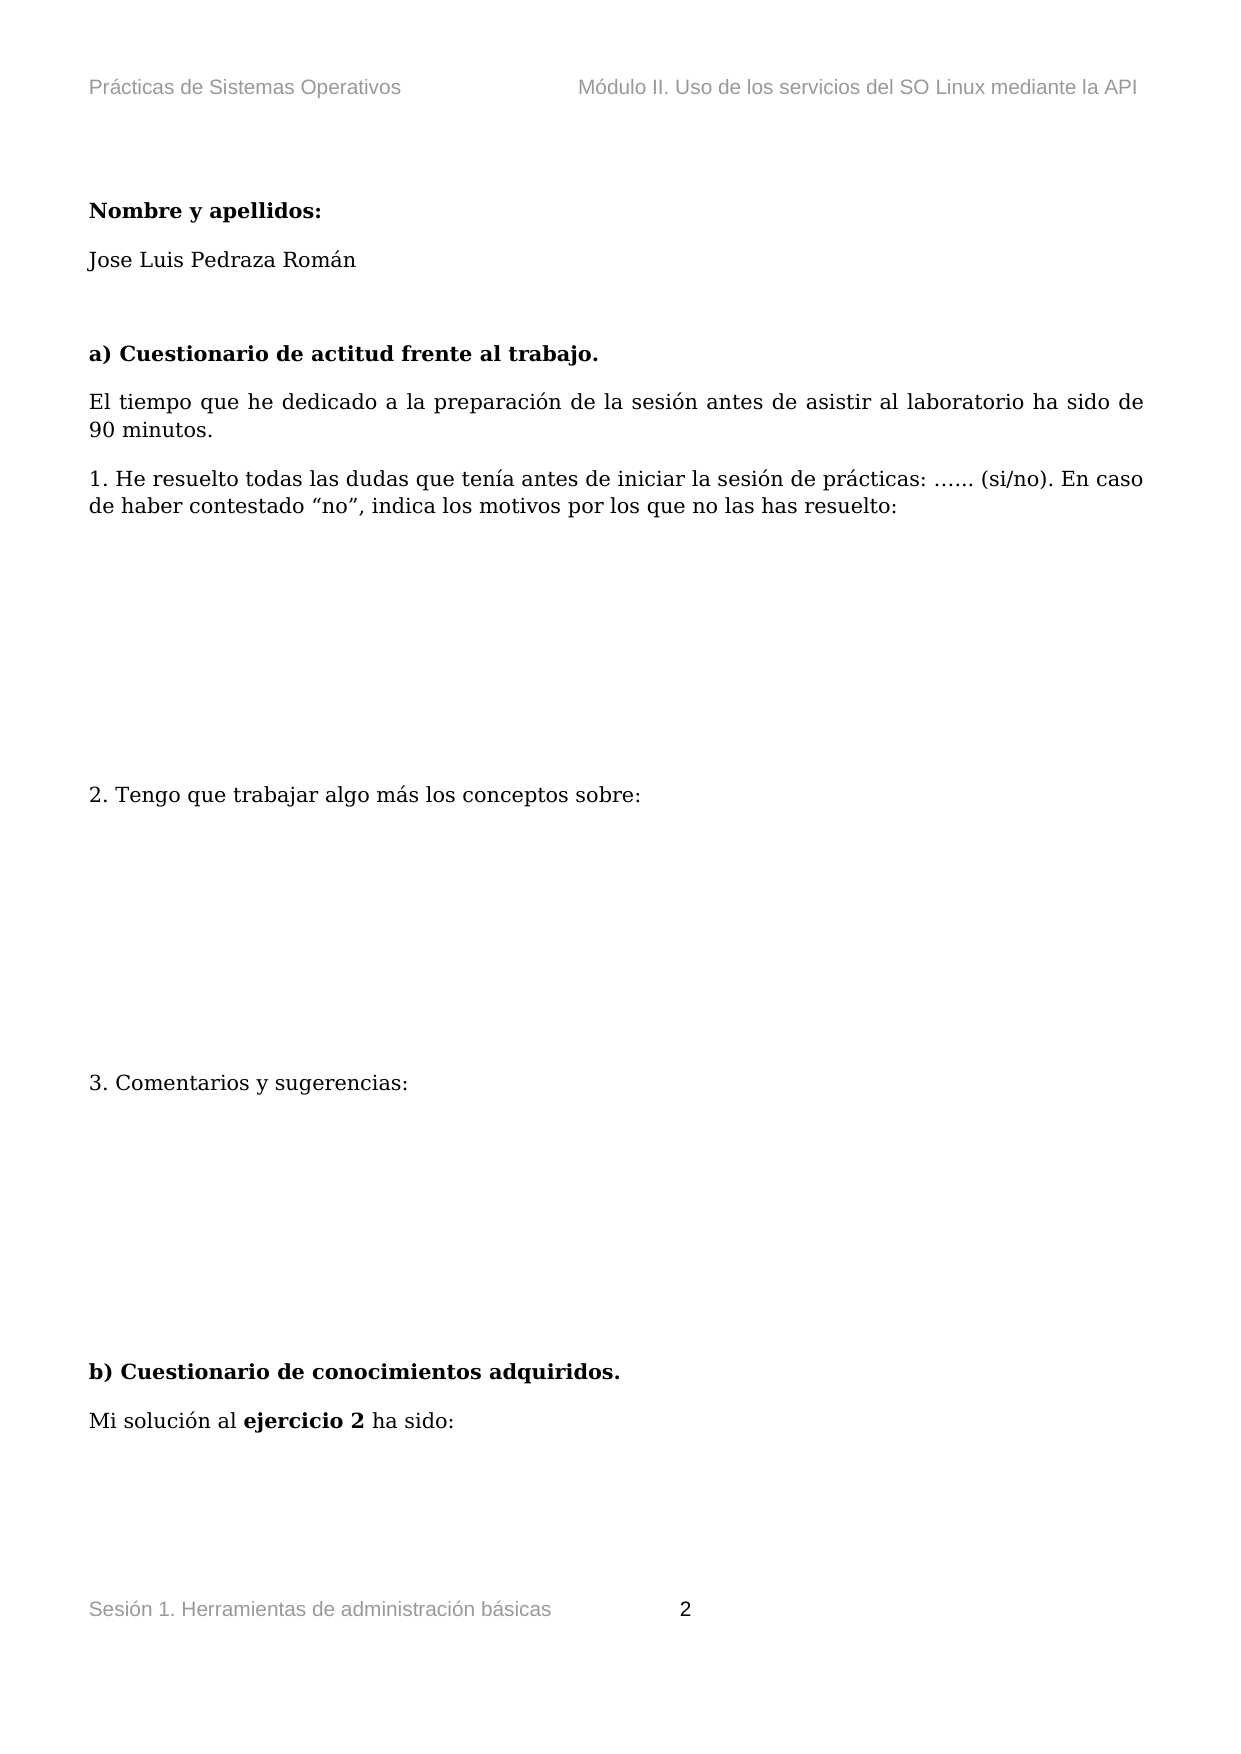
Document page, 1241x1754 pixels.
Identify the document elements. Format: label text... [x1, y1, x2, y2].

table_header [89, 1120, 1146, 1311]
text El tiempo que he dedicado a la preparación de la sesión antes de asistir al laboratorio ha sido de 90 minutos. [89, 390, 1146, 442]
text b) Cuestionario de conocimientos adquiridos. [89, 1359, 1146, 1384]
text Nombre y apellidos: [89, 199, 1146, 223]
text 3. Comentarios y sugerencias: [89, 1071, 1146, 1096]
table_header Jose Luis Pedraza Román [89, 248, 1146, 293]
text Mi solución al ejercicio 2 ha sido: [89, 1408, 1146, 1433]
text a) Cuestionario de actitud frente al trabajo. [89, 341, 1146, 366]
table_header [89, 543, 1146, 734]
text 2. Tengo que trabajar algo más los conceptos sobre: [89, 783, 1146, 807]
text 1. He resuelto todas las dudas que tenía antes de iniciar la sesión de prácticas: …... (si/no). En caso de haber contestado “no”, indica los motivos por los que no las has resuelto: [89, 467, 1146, 519]
table_header [89, 1458, 1146, 1551]
table_header [89, 832, 1146, 1023]
